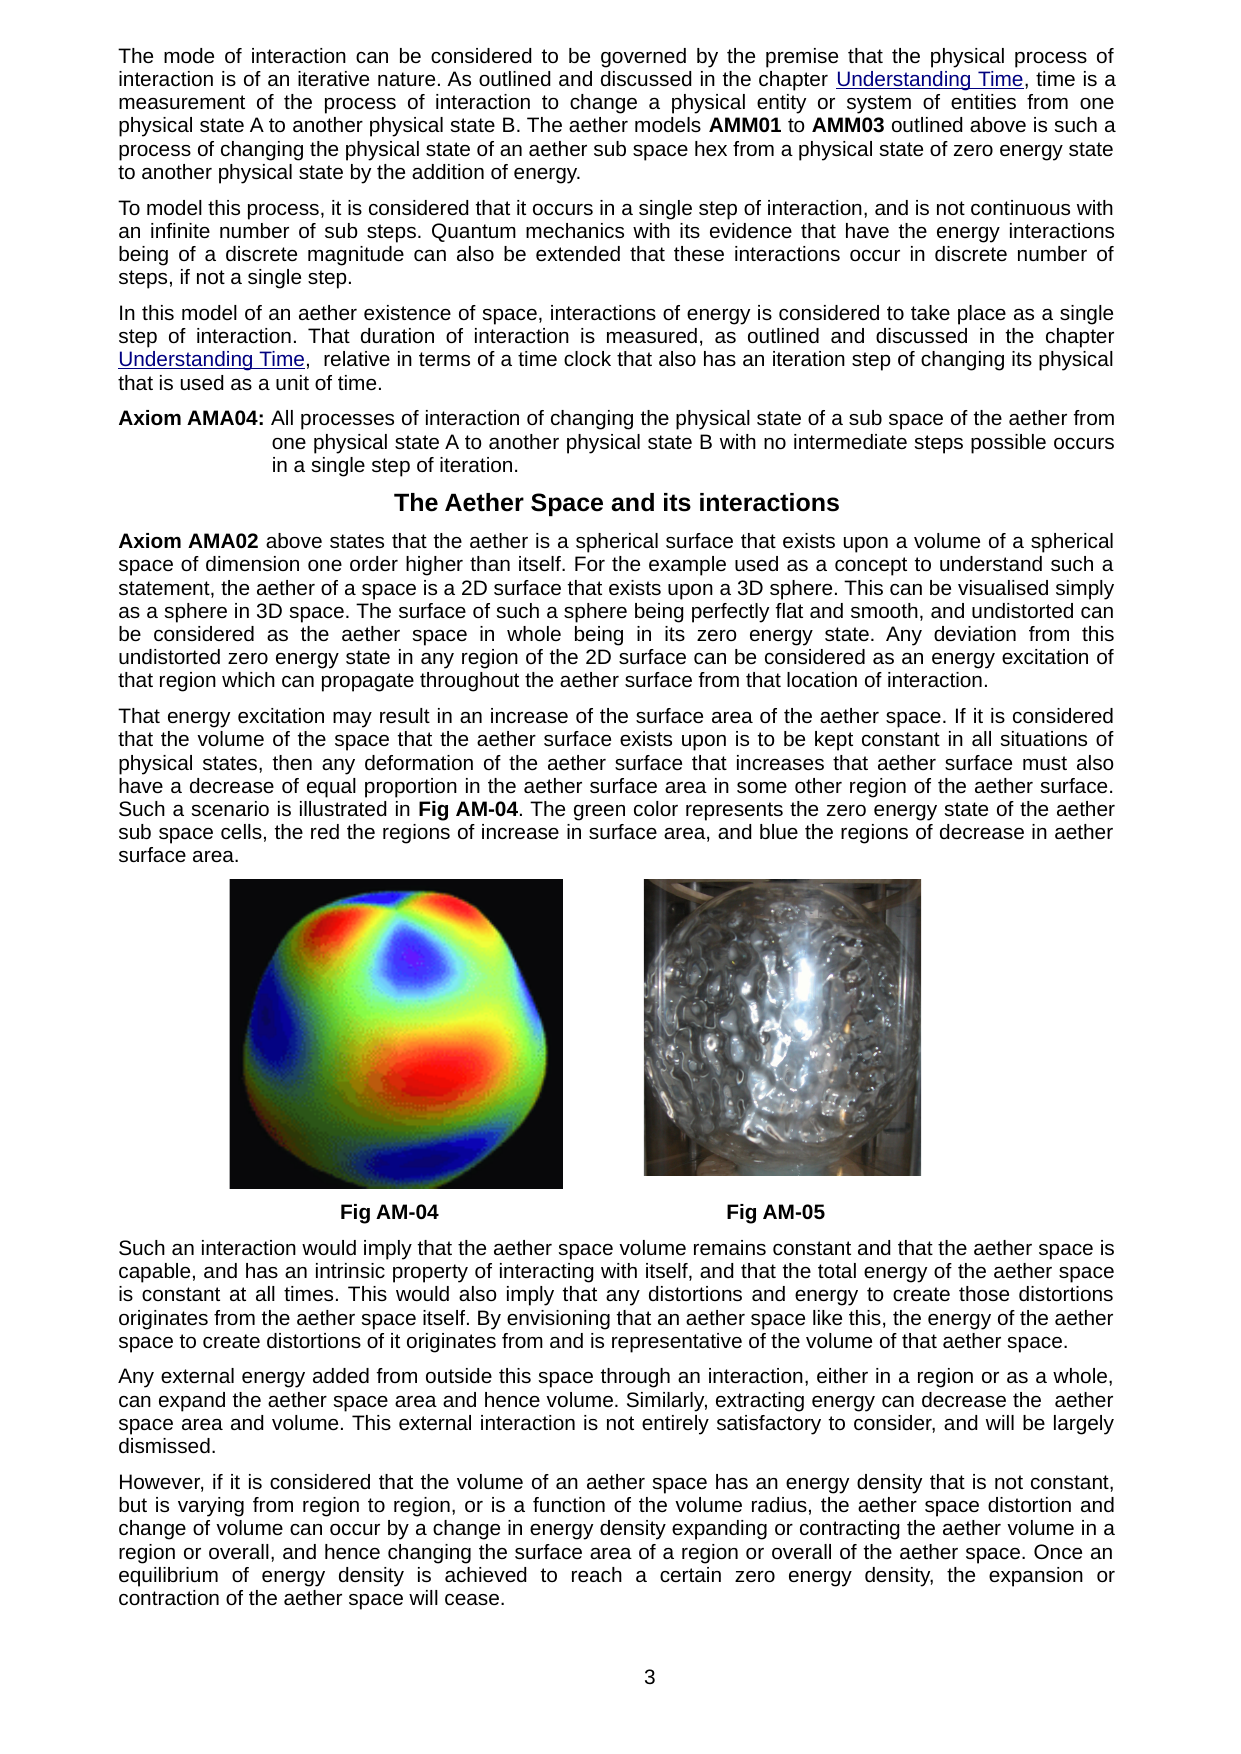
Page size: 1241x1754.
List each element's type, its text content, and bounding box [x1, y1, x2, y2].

text Axiom AMA04: All processes of interaction of changing the physical state of a sub space of the aether from one physical state A to another physical state B with no intermediate steps possible occurs in a single step of iteration. [118, 407, 1116, 477]
picture [643, 879, 922, 1176]
text However, if it is considered that the volume of an aether space has an energy density that is not constant, but is varying from region to region, or is a function of the volume radius, the aether space distortion and change of volume can occur by a change in energy density expanding or contracting the aether volume in a region or overall, and hence changing the surface area of a region or overall of the aether space. Once an equilibrium of energy density is achieved to reach a certain zero energy density, the expansion or contraction of the aether space will cease. [118, 1471, 1116, 1610]
text The Aether Space and its interactions [118, 489, 1116, 517]
text Any external energy added from outside this space through an interaction, either in a region or as a whole, can expand the aether space area and hence volume. Similarly, extracting energy can decrease the aether space area and volume. This external interaction is not entirely satisfactory to consider, and will be largely dismissed. [118, 1365, 1116, 1458]
text That energy excitation may result in an increase of the surface area of the aether space. If it is considered that the volume of the space that the aether surface exists upon is to be kept constant in all situations of physical states, then any deformation of the aether surface that increases that aether surface must also have a decrease of equal proportion in the aether surface area in some other region of the aether surface. Such a scenario is illustrated in Fig AM-04. The green color represents the zero energy state of the aether sub space cells, the red the regions of increase in surface area, and blue the regions of decrease in aether surface area. [118, 705, 1116, 867]
text Axiom AMA02 above states that the aether is a spherical surface that exists upon a volume of a spherical space of dimension one order higher than itself. For the example used as a concept to understand such a statement, the aether of a space is a 2D surface that exists upon a 3D sphere. This can be visualised simply as a sphere in 3D space. The surface of such a sphere being perfectly flat and smooth, and undistorted can be considered as the aether space in whole being in its zero energy state. Any deviation from this undistorted zero energy state in any region of the 2D surface can be considered as an energy excitation of that region which can propagate throughout the aether surface from that location of interaction. [118, 529, 1116, 692]
picture [229, 879, 563, 1189]
text In this model of an aether existence of space, interactions of energy is considered to take place as a single step of interaction. That duration of interaction is measured, as outlined and discussed in the chapter Understanding Time, relative in terms of a time clock that also has an iteration step of changing its physical that is used as a unit of time. [118, 302, 1116, 394]
text Such an interaction would imply that the aether space volume remains constant and that the aether space is capable, and has an intrinsic property of interacting with itself, and that the total energy of the aether space is constant at all times. This would also imply that any distortions and energy to create those distortions originates from the aether space itself. By envisioning that an aether space like this, the energy of the aether space to create distortions of it originates from and is representative of the volume of that aether space. [118, 1236, 1116, 1353]
text To model this process, it is considered that it occurs in a single step of interaction, and is not continuous with an infinite number of sub steps. Quantum mechanics with its evidence that have the energy interactions being of a discrete magnitude can also be extended that these interactions occur in discrete number of steps, if not a single step. [118, 196, 1116, 289]
text The mode of interaction can be considered to be governed by the premise that the physical process of interaction is of an iterative nature. As outlined and discussed in the chapter Understanding Time, time is a measurement of the process of interaction to change a physical entity or system of entities from one physical state A to another physical state B. The aether models AMM01 to AMM03 outlined above is such a process of changing the physical state of an aether sub space hex from a physical state of zero energy state to another physical state by the addition of energy. [118, 44, 1116, 184]
text Fig AM-04 Fig AM-05 [118, 880, 1116, 1224]
